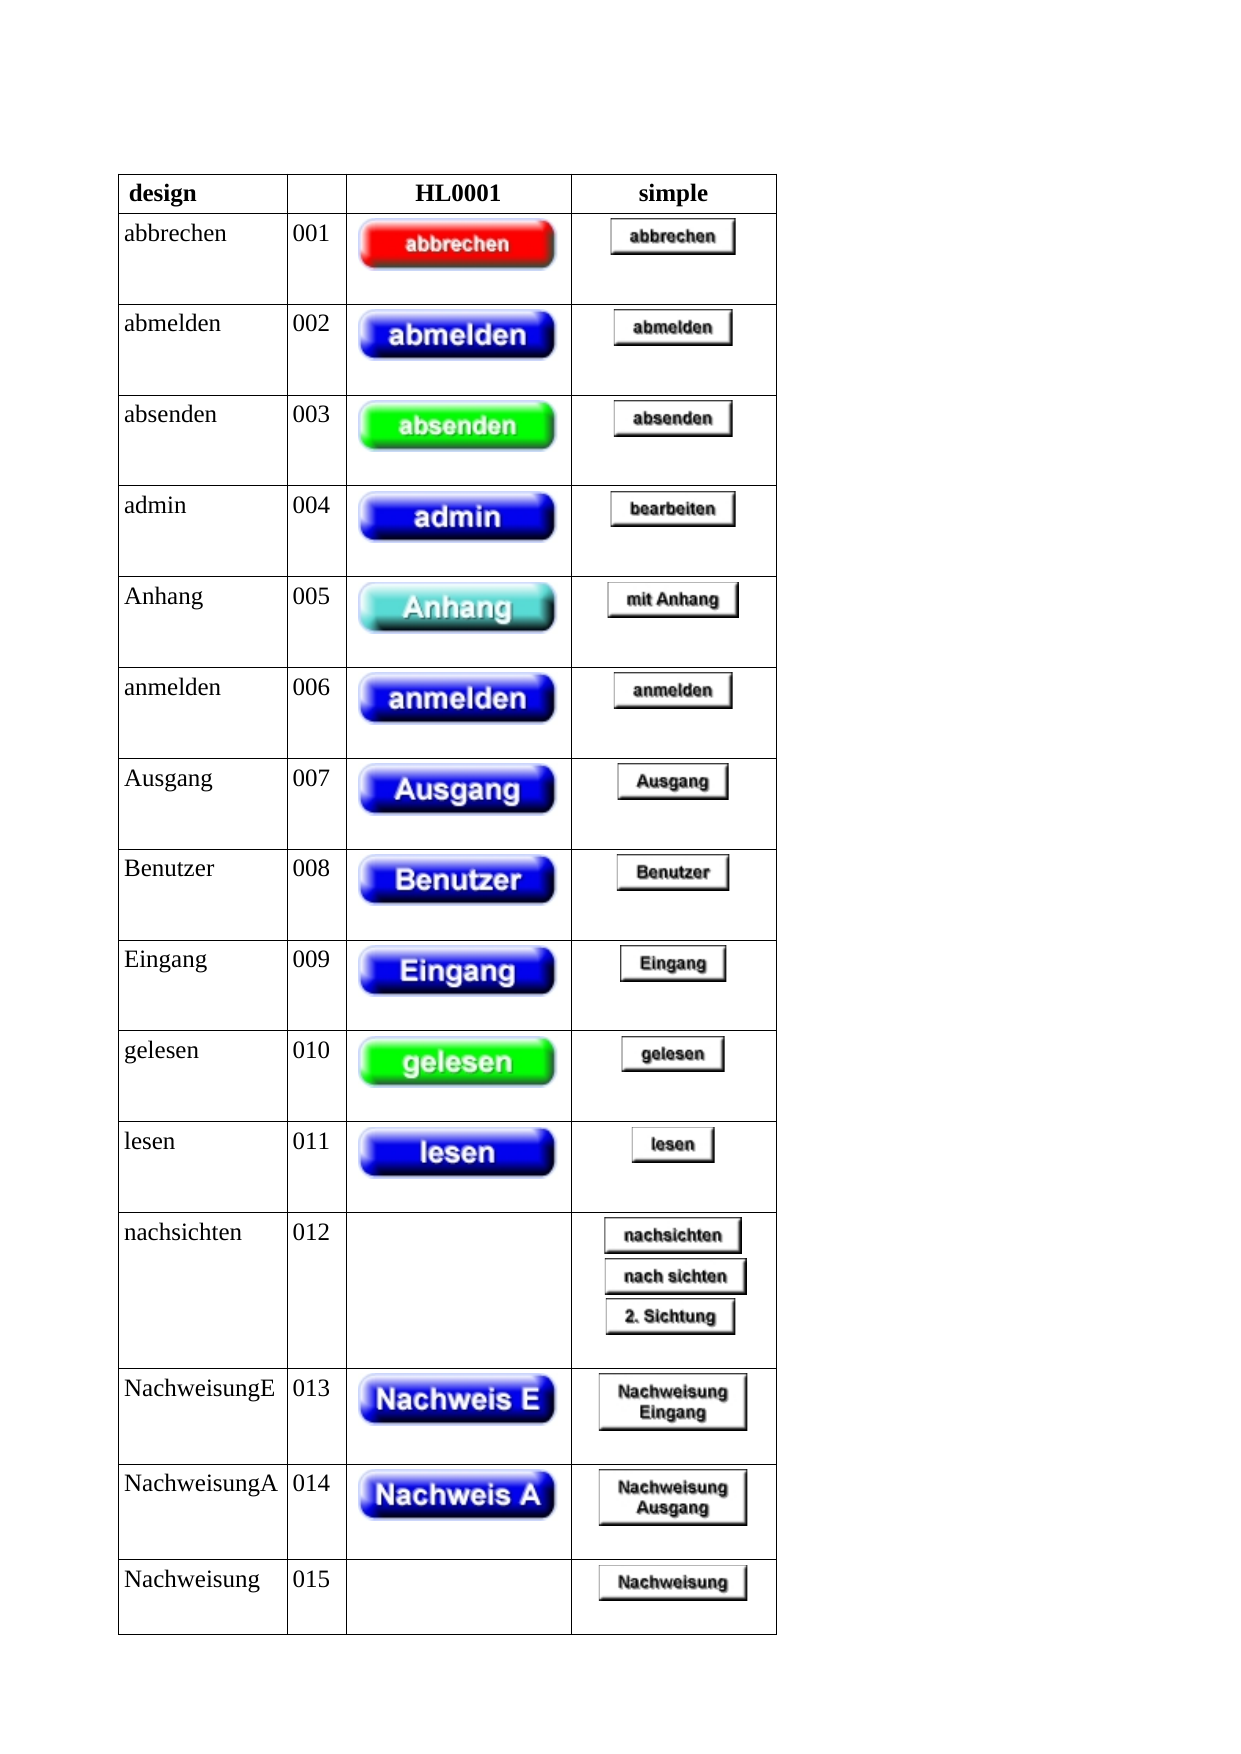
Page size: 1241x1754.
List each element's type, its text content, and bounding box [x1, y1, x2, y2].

picture [616, 854, 730, 891]
table_cell [347, 1122, 571, 1178]
table_cell [347, 1031, 571, 1121]
picture [607, 582, 739, 618]
table_cell 002 [288, 305, 346, 394]
table_cell [572, 668, 776, 758]
picture [604, 1258, 747, 1295]
table_cell 009 [288, 941, 346, 1030]
table_cell 006 [288, 668, 346, 758]
picture [605, 1298, 736, 1335]
table_cell Anhang [119, 577, 287, 667]
table_cell [572, 1369, 776, 1463]
picture [358, 763, 559, 816]
table_cell 005 [288, 577, 346, 667]
table_cell 008 [288, 850, 346, 939]
picture [358, 1036, 559, 1088]
table_cell [347, 486, 571, 576]
picture [617, 763, 729, 800]
table_cell [572, 1213, 776, 1334]
table_cell [572, 255, 776, 304]
table_cell abmelden [119, 305, 287, 394]
table_cell [572, 577, 776, 667]
table_cell [572, 1031, 776, 1121]
table_cell [347, 668, 571, 758]
picture [358, 218, 559, 271]
table_cell anmelden [119, 668, 287, 758]
table_cell [347, 759, 571, 849]
table_cell [347, 577, 571, 633]
picture [631, 1127, 715, 1163]
table_cell [572, 850, 776, 854]
table_cell [347, 850, 571, 854]
table_cell [572, 800, 776, 849]
table_cell [347, 1465, 571, 1559]
table_cell [347, 941, 571, 1030]
picture [621, 1036, 725, 1072]
table_cell [572, 941, 776, 1030]
picture [613, 309, 733, 346]
picture [613, 400, 733, 437]
table_cell [347, 214, 571, 304]
table_cell [347, 1369, 571, 1463]
table_cell [572, 305, 776, 309]
table_cell [572, 214, 776, 254]
table_cell [347, 310, 571, 394]
picture [610, 491, 736, 527]
table_cell [347, 396, 571, 485]
picture [358, 400, 559, 452]
picture [604, 1217, 742, 1254]
table_cell Ausgang [119, 759, 287, 849]
table_cell admin [119, 486, 287, 576]
picture [358, 491, 559, 543]
table_cell [347, 634, 571, 667]
table_cell [572, 1560, 776, 1634]
table_cell NachweisungA [119, 1465, 287, 1559]
picture [598, 1565, 748, 1601]
table_cell [572, 759, 776, 799]
table_cell [572, 1335, 776, 1368]
table_cell 014 [288, 1465, 346, 1559]
table_cell [572, 396, 776, 485]
table_header [288, 175, 346, 213]
picture [358, 309, 559, 361]
table_cell Benutzer [119, 850, 287, 939]
table_cell 013 [288, 1369, 346, 1463]
picture [610, 218, 736, 255]
table_header HL0001 [347, 175, 571, 213]
table_cell 004 [288, 486, 346, 576]
picture [358, 945, 559, 997]
table_cell [572, 310, 776, 394]
table_cell nachsichten [119, 1213, 287, 1368]
table_cell [572, 855, 776, 939]
table_cell 012 [288, 1213, 346, 1368]
picture [613, 672, 733, 709]
table_cell [347, 1179, 571, 1212]
table_cell 010 [288, 1031, 346, 1121]
table_cell gelesen [119, 1031, 287, 1121]
picture [358, 582, 559, 634]
table_cell absenden [119, 396, 287, 485]
table_cell 003 [288, 396, 346, 485]
table_cell 007 [288, 759, 346, 849]
table_cell [572, 1122, 776, 1212]
picture [358, 854, 559, 906]
table_cell Nachweisung [119, 1560, 287, 1634]
table_cell 015 [288, 1560, 346, 1634]
picture [598, 1469, 748, 1526]
table_cell NachweisungE [119, 1369, 287, 1463]
table_cell lesen [119, 1122, 287, 1212]
picture [358, 672, 559, 725]
table_header simple [572, 175, 776, 213]
table_cell [572, 1465, 776, 1559]
table_cell abbrechen [119, 214, 287, 304]
table_cell [347, 855, 571, 939]
picture [358, 1373, 559, 1426]
table_cell 001 [288, 214, 346, 304]
picture [358, 1469, 559, 1521]
table_cell [347, 305, 571, 309]
table_cell Eingang [119, 941, 287, 1030]
table_cell [347, 1213, 571, 1368]
picture [620, 945, 727, 982]
table_cell [572, 486, 776, 576]
table_header design [119, 175, 287, 213]
picture [358, 1127, 559, 1179]
picture [598, 1373, 748, 1431]
table_cell [347, 1560, 571, 1634]
table_cell 011 [288, 1122, 346, 1212]
